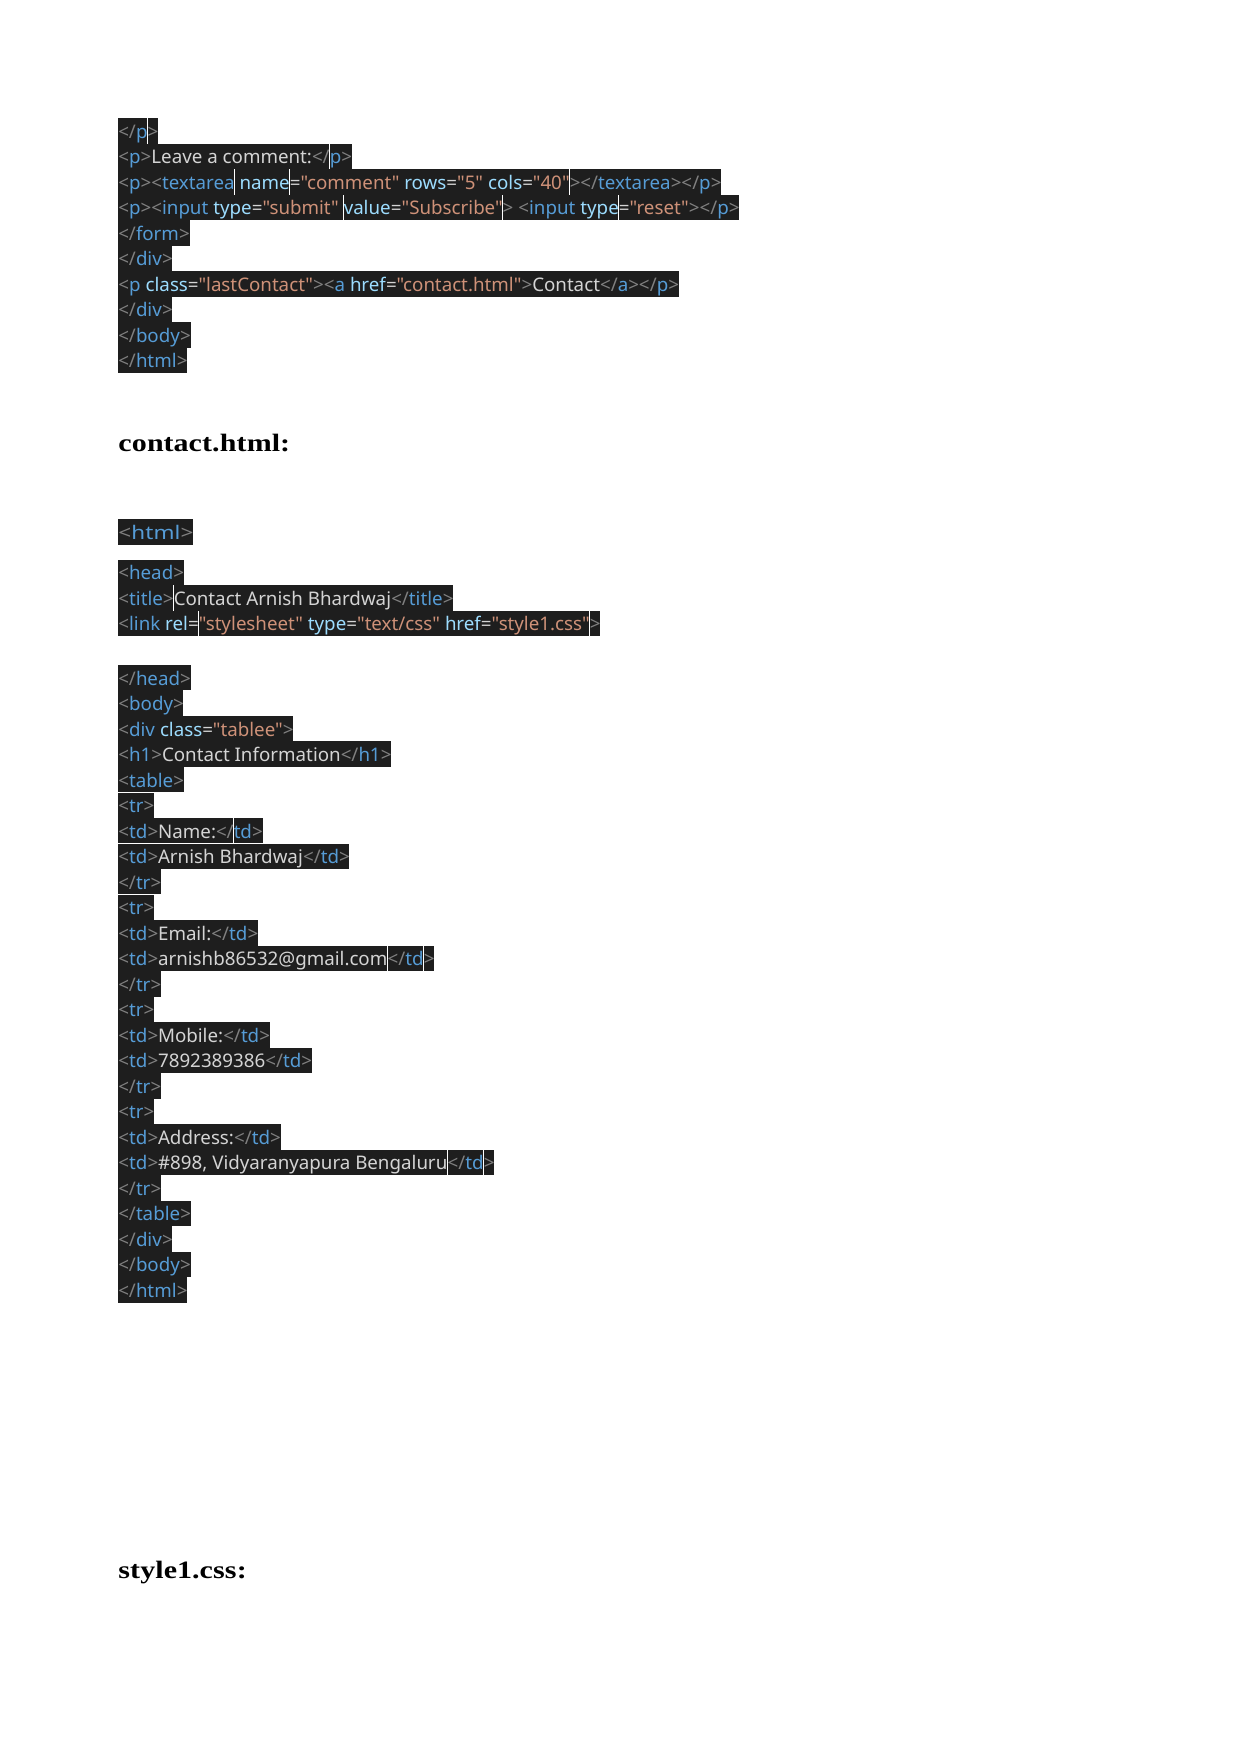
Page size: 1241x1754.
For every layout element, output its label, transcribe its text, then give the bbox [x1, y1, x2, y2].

text </tr> [118, 1073, 1122, 1099]
text </tr> [118, 971, 1122, 997]
text <head> [118, 559, 1122, 585]
text </form> [118, 220, 1122, 246]
text <tr> [118, 1099, 1122, 1124]
text <h1>Contact Information</h1> [118, 741, 1122, 767]
text <td>Name:</td> [118, 818, 1122, 843]
text </html> [118, 1277, 1122, 1303]
text </p> [118, 118, 1122, 144]
text </body> [118, 322, 1122, 348]
text <tr> [118, 792, 1122, 818]
text <table> [118, 767, 1122, 792]
text <tr> [118, 894, 1122, 920]
text </div> [118, 246, 1122, 271]
text <body> [118, 690, 1122, 716]
text </tr> [118, 1175, 1122, 1201]
text </table> [118, 1201, 1122, 1226]
text </div> [118, 1226, 1122, 1252]
text <html> [118, 519, 1122, 545]
text </tr> [118, 869, 1122, 894]
text </body> [118, 1252, 1122, 1277]
text </div> [118, 297, 1122, 322]
text <td>Arnish Bhardwaj</td> [118, 843, 1122, 869]
text <td>#898, Vidyaranyapura Bengaluru</td> [118, 1150, 1122, 1175]
text <td>arnishb86532@gmail.com</td> [118, 946, 1122, 971]
text <title>Contact Arnish Bhardwaj</title> [118, 585, 1122, 611]
text <td>7892389386</td> [118, 1048, 1122, 1073]
text contact.html: [118, 428, 1122, 457]
text <p class="lastContact"><a href="contact.html">Contact</a></p> [118, 271, 1122, 297]
text </html> [118, 348, 1122, 373]
text style1.css: [118, 1555, 1122, 1584]
text <p><input type="submit" value="Subscribe"> <input type="reset"></p> [118, 195, 1122, 220]
text <tr> [118, 997, 1122, 1022]
text <p><textarea name="comment" rows="5" cols="40"></textarea></p> [118, 169, 1122, 195]
text <td>Email:</td> [118, 920, 1122, 946]
text </head> [118, 665, 1122, 690]
text <link rel="stylesheet" type="text/css" href="style1.css"> [118, 611, 1122, 636]
text <div class="tablee"> [118, 716, 1122, 741]
text <td>Mobile:</td> [118, 1022, 1122, 1048]
text <td>Address:</td> [118, 1124, 1122, 1150]
text <p>Leave a comment:</p> [118, 144, 1122, 169]
